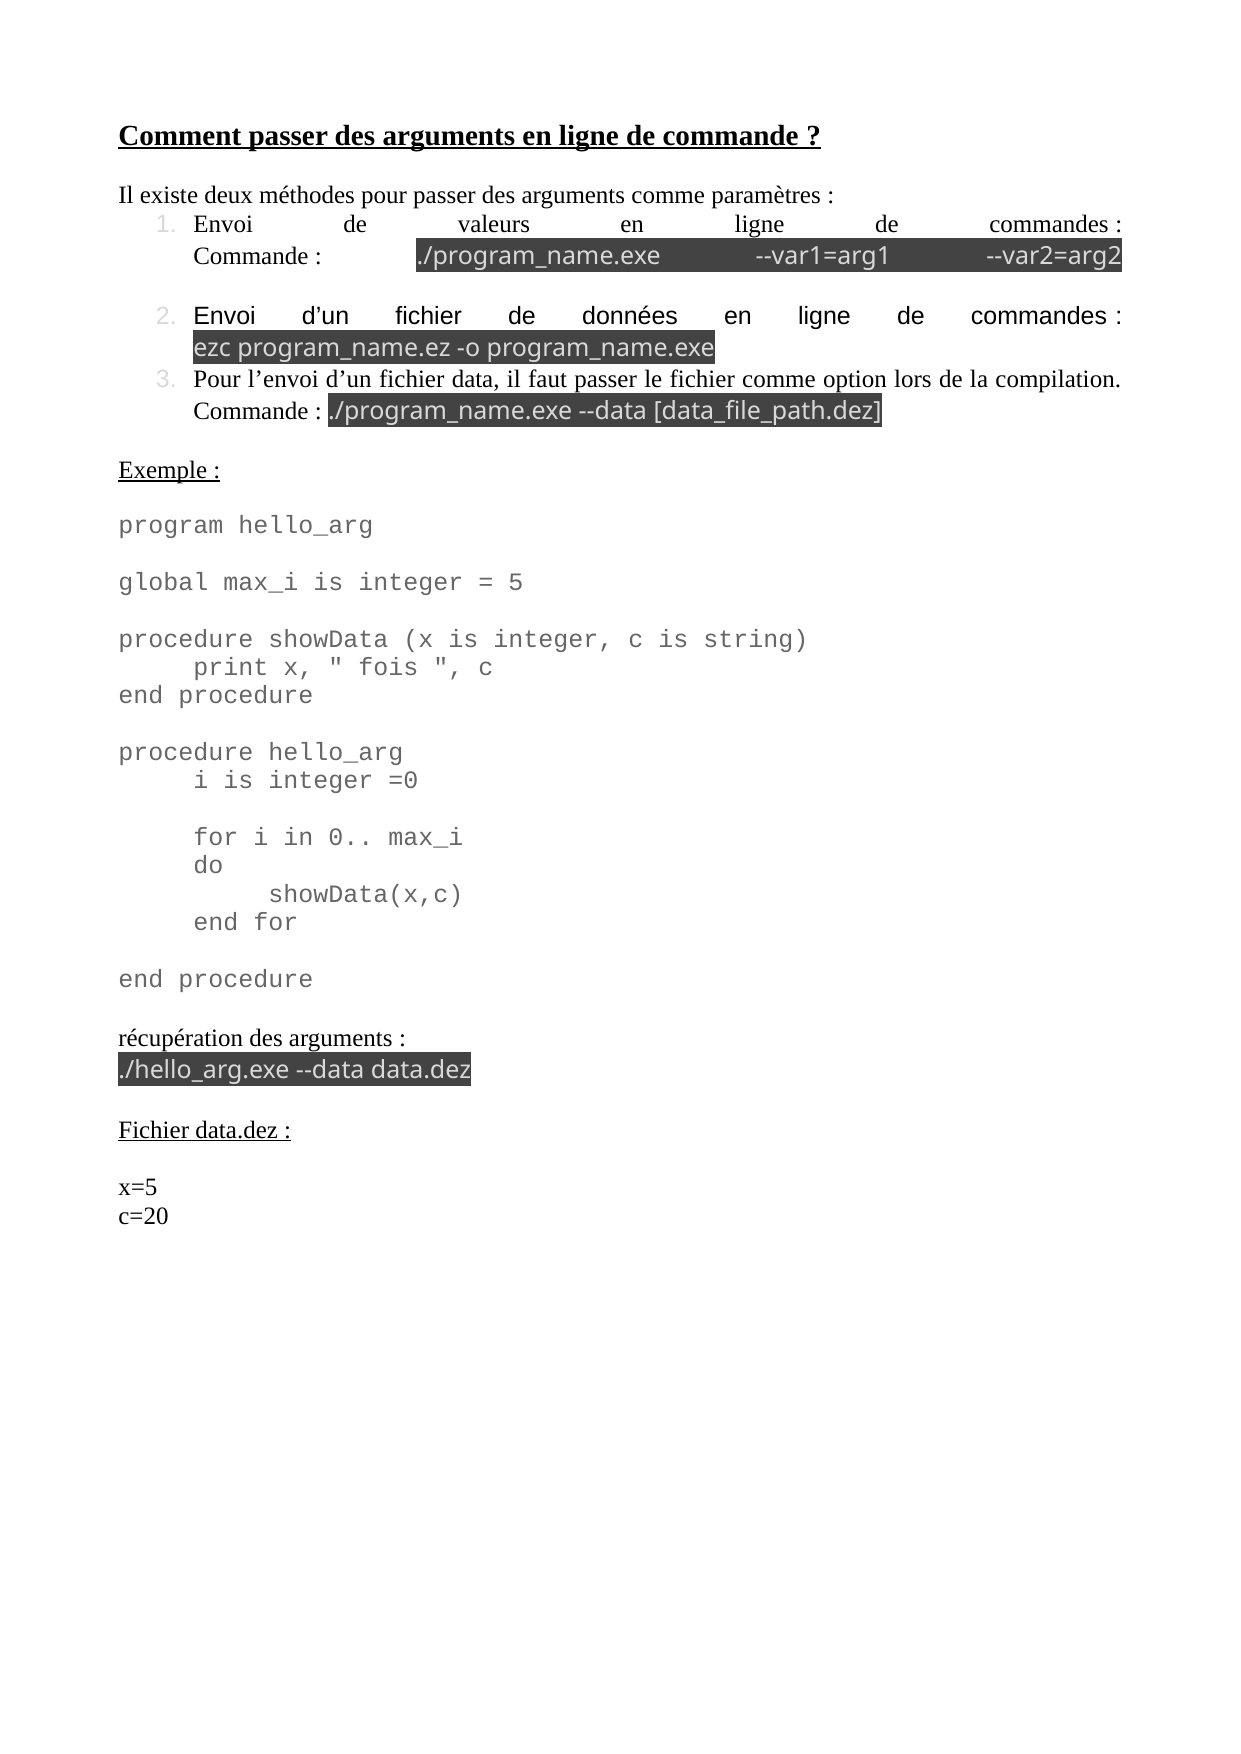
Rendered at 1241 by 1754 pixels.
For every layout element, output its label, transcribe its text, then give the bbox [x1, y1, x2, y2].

text Exemple : [118, 455, 1122, 484]
text end procedure [118, 683, 1122, 711]
list Envoi de valeurs en ligne de commandes : Commande : ./program_name.exe --var1=arg1 --var2=arg2 [156, 209, 1122, 301]
list Envoi d’un fichier de données en ligne de commandes : ezc program_name.ez -o program_name.exe [156, 301, 1122, 364]
list Pour l’envoi d’un fichier data, il faut passer le fichier comme option lors de la compilation. Commande : ./program_name.exe --data [data_file_path.dez] [156, 364, 1122, 427]
text end procedure [118, 966, 1122, 994]
text récupération des arguments : [118, 1023, 1122, 1052]
text print x, " fois ", c [118, 654, 1122, 683]
text end for [118, 909, 1122, 938]
text do [118, 853, 1122, 881]
text x=5 [118, 1172, 1122, 1201]
text for i in 0.. max_i [118, 824, 1122, 853]
text procedure hello_arg [118, 739, 1122, 768]
text showData(x,c) [118, 881, 1122, 909]
text ./hello_arg.exe --data data.dez [118, 1052, 1122, 1086]
text procedure showData (x is integer, c is string) [118, 626, 1122, 654]
text global max_i is integer = 5 [118, 569, 1122, 598]
text Comment passer des arguments en ligne de commande ? [118, 118, 1122, 152]
text program hello_arg [118, 513, 1122, 541]
text Fichier data.dez : [118, 1115, 1122, 1143]
text Il existe deux méthodes pour passer des arguments comme paramètres : [118, 180, 1122, 209]
text c=20 [118, 1201, 1122, 1230]
text i is integer =0 [118, 768, 1122, 796]
